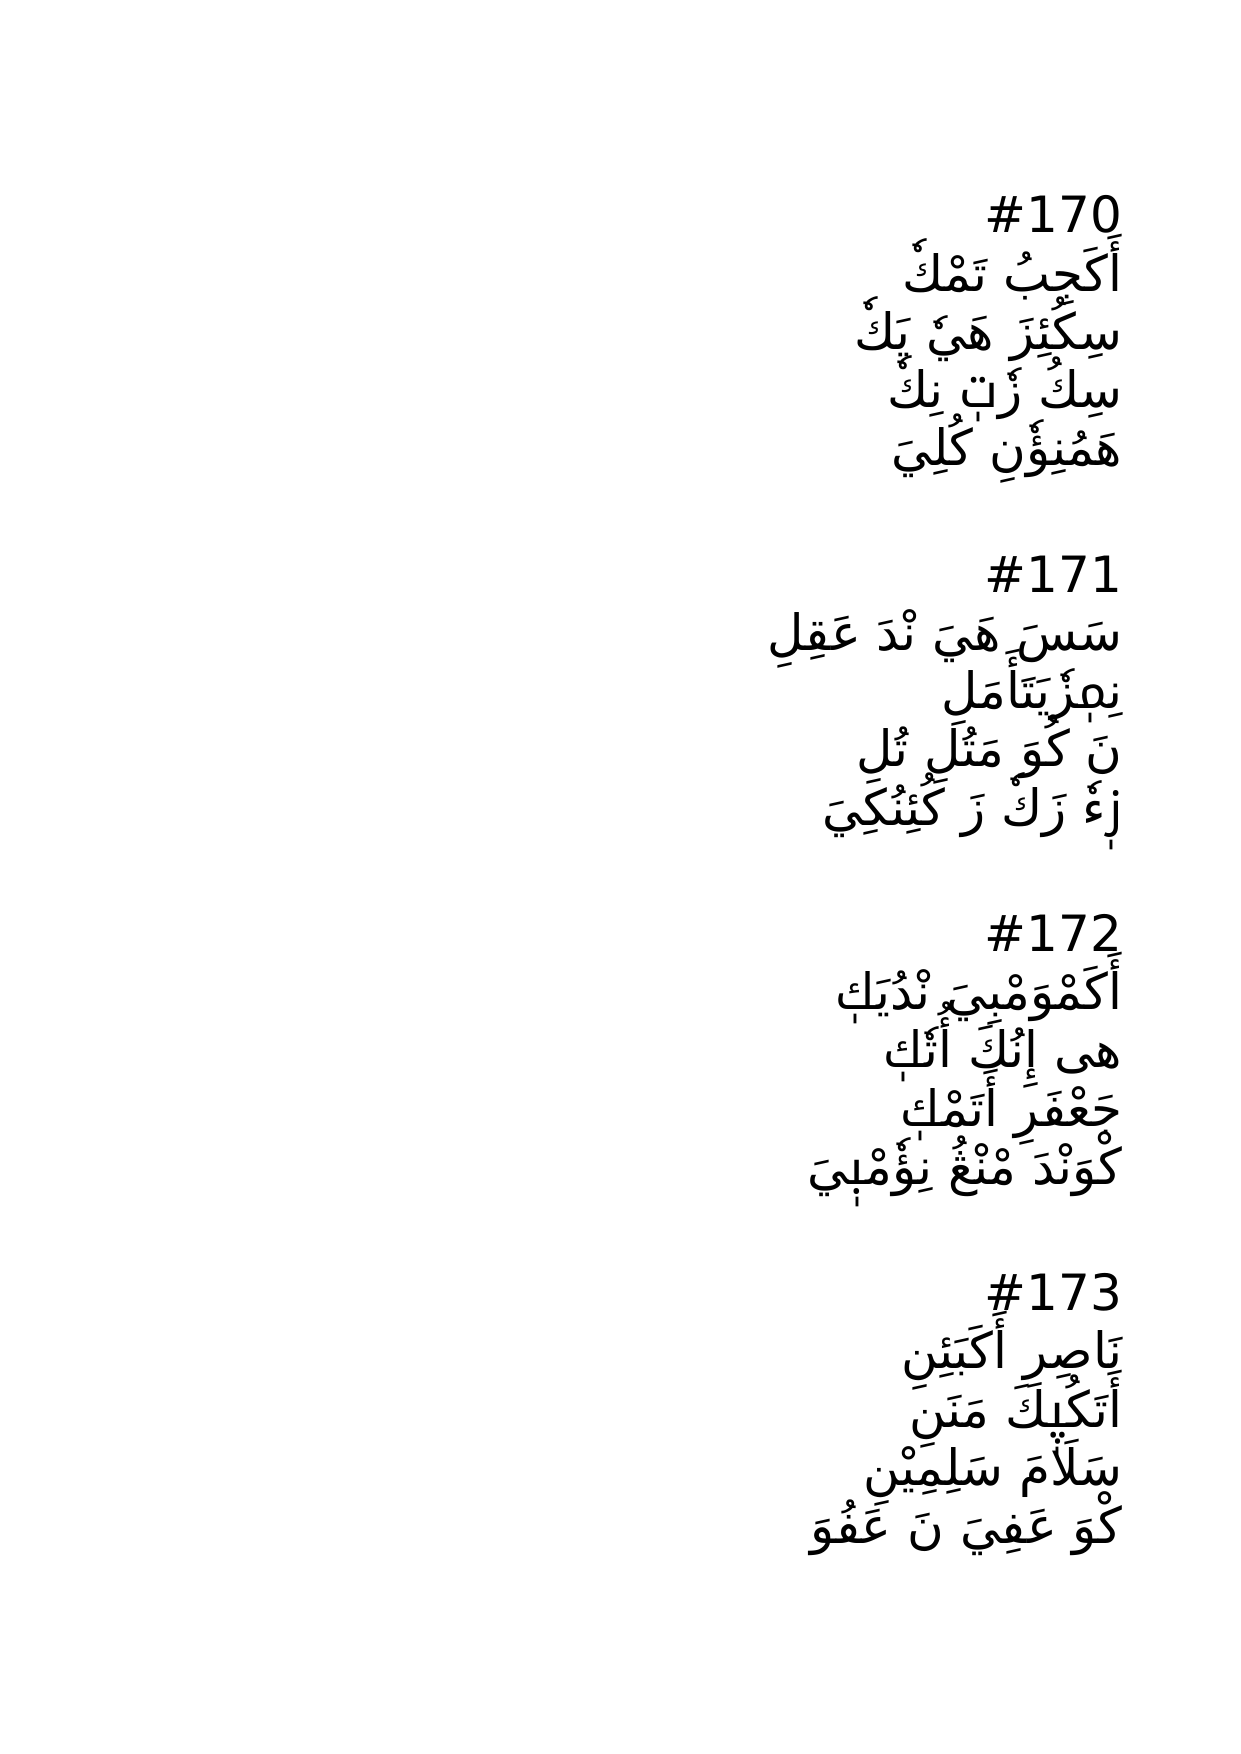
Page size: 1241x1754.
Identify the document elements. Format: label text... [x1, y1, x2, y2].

text #171 [118, 546, 1122, 604]
text نَاصِرِ أَكَبَئِنِ [118, 1322, 1122, 1381]
text أَكَمْوَمْبِيَ نْدُيَكٖ [118, 963, 1122, 1021]
text سَسَ هَيَ نْدَ عَقِلِ [118, 604, 1122, 662]
text نِمٖزٗيَتَأَمَلِ [118, 662, 1122, 720]
text نَ كُوَ مَتُلِ تُلِ [118, 720, 1122, 778]
text سِكُئِزَ هَيٗ يَكٗ [118, 303, 1122, 361]
text #172 [118, 905, 1122, 963]
text أَكَجِبُ تَمْكٗ [118, 244, 1122, 303]
text #170 [118, 186, 1122, 244]
text كْوَ عَفِيَ نَ عَفُوَ [118, 1497, 1122, 1555]
text هى إِنُكَ أُتٗكٖ [118, 1021, 1122, 1079]
text كْوَنْدَ مْنْڠُ نِؤٗمْبٖيَ [118, 1138, 1122, 1196]
text جَعْفَرِ أَتَمْكٖ [118, 1079, 1122, 1138]
text #173 [118, 1264, 1122, 1322]
text سِكُ زٗتٖ نِكٗ [118, 361, 1122, 419]
text زٖءٗ زَكٗ زَ كُئِنُكِيَ [118, 778, 1122, 837]
text أَتَكُپٖكَ مَنَنِ [118, 1381, 1122, 1439]
text هَمُنِؤٗنِ كُلِيَ [118, 419, 1122, 477]
text سَلَامَ سَلِمِيْنِ [118, 1439, 1122, 1497]
